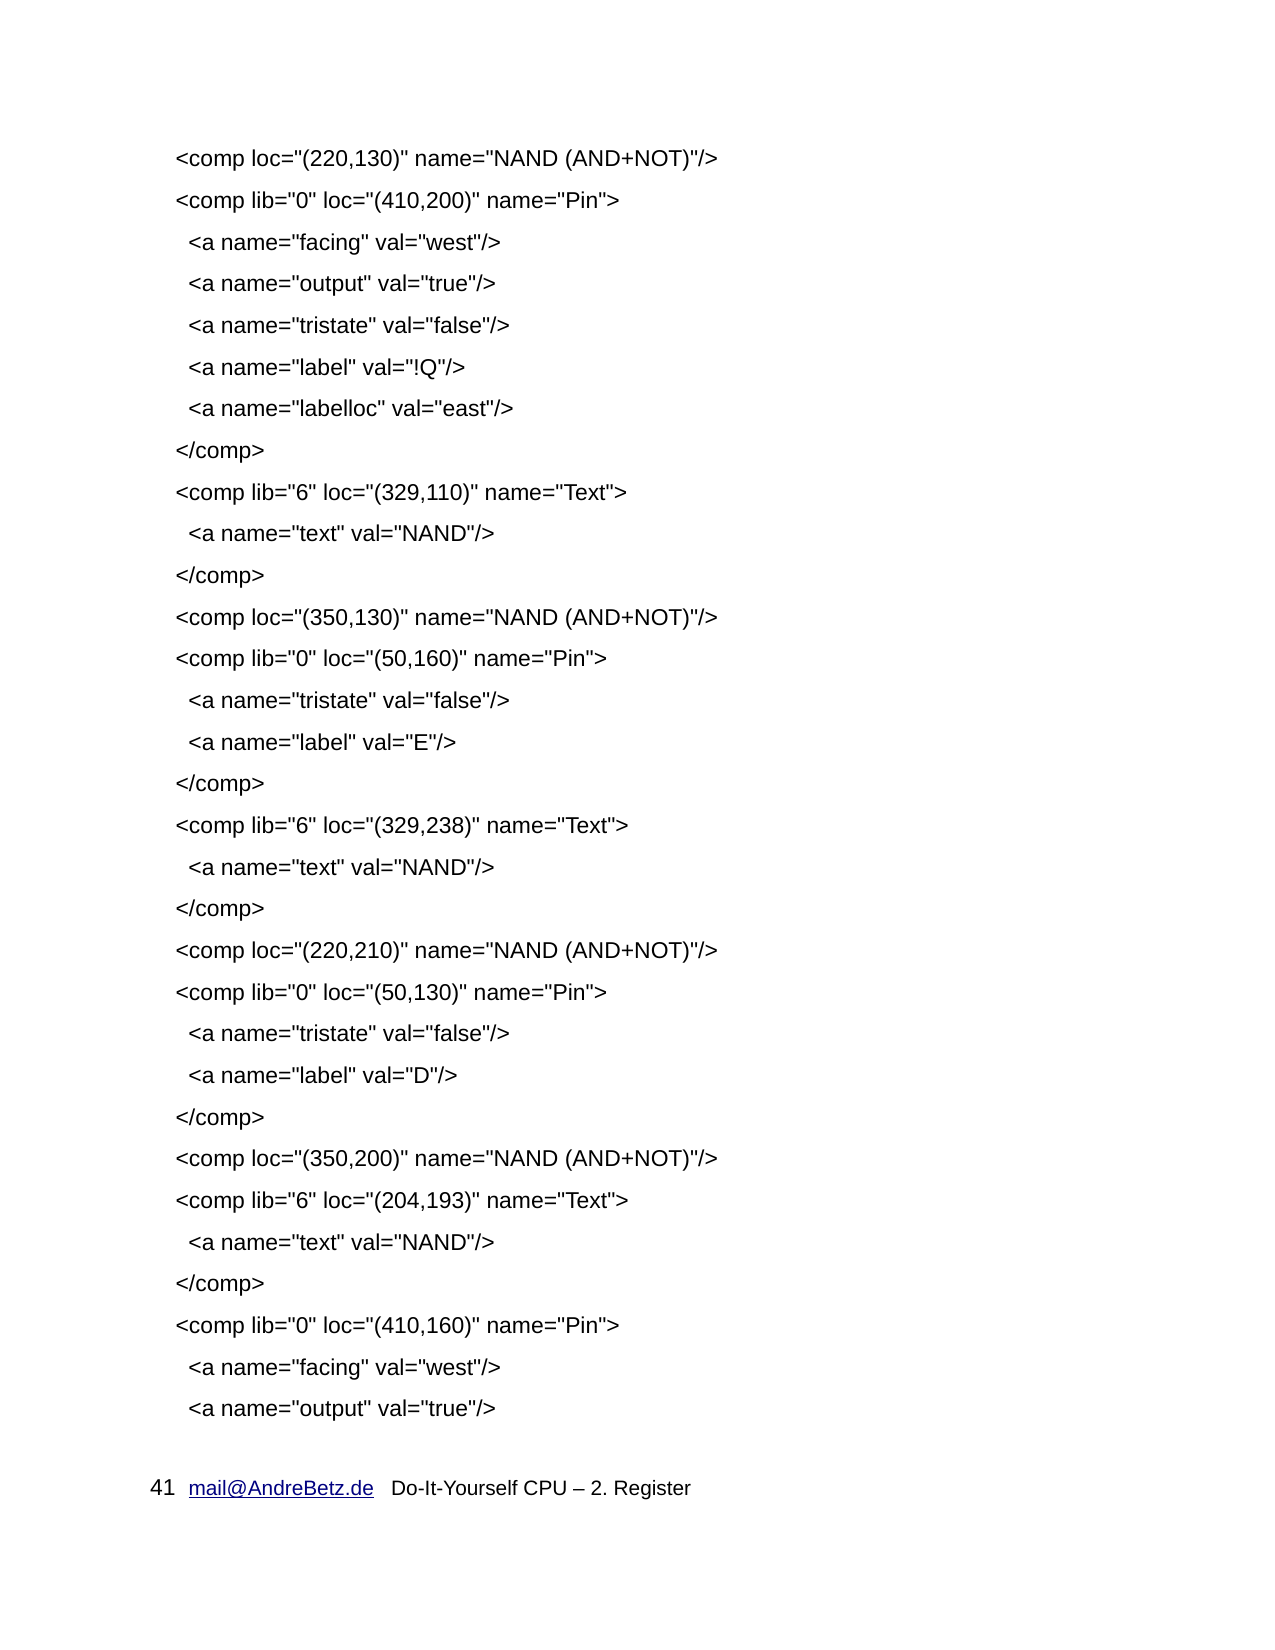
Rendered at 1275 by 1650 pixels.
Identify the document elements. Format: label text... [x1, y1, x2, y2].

text <comp lib="0" loc="(50,130)" name="Pin"> [150, 983, 378, 1004]
text <comp loc="(350,200)" name="NAND (AND+NOT)"/> [684, 1150, 1125, 1171]
text <comp lib="6" loc="(329,238)" name="Text"> [150, 817, 378, 837]
text <a name="tristate" val="false"/> [150, 1025, 1125, 1046]
text <comp loc="(350,130)" name="NAND (AND+NOT)"/> [150, 608, 307, 629]
text <comp loc="(220,130)" name="NAND (AND+NOT)"/> [394, 150, 569, 171]
text <comp lib="0" loc="(50,160)" name="Pin"> [150, 650, 378, 671]
text <comp loc="(350,200)" name="NAND (AND+NOT)"/> [394, 1150, 569, 1171]
text <comp lib="0" loc="(410,200)" name="Pin"> [376, 192, 468, 212]
text <comp loc="(220,210)" name="NAND (AND+NOT)"/> [685, 942, 1125, 962]
text <comp lib="6" loc="(329,110)" name="Text"> [150, 483, 378, 504]
text <a name="facing" val="west"/> [150, 233, 1125, 254]
text <a name="facing" val="west"/> [150, 1358, 1125, 1379]
text <comp loc="(350,200)" name="NAND (AND+NOT)"/> [150, 1150, 307, 1171]
text <comp lib="6" loc="(329,238)" name="Text"> [376, 817, 468, 837]
text <a name="tristate" val="false"/> [150, 692, 1125, 712]
text <a name="output" val="true"/> [150, 275, 1125, 296]
text <comp lib="0" loc="(50,160)" name="Pin"> [376, 650, 455, 671]
text <a name="output" val="true"/> [150, 1400, 1125, 1421]
text </comp> [150, 900, 1125, 921]
text <comp loc="(350,200)" name="NAND (AND+NOT)"/> [567, 1150, 686, 1171]
text <comp loc="(220,130)" name="NAND (AND+NOT)"/> [684, 150, 1125, 171]
text <a name="text" val="NAND"/> [150, 1233, 1125, 1254]
text <comp lib="6" loc="(204,193)" name="Text"> [467, 1192, 1125, 1212]
text </comp> [150, 442, 1125, 462]
text <comp loc="(350,130)" name="NAND (AND+NOT)"/> [567, 608, 686, 629]
text <comp lib="0" loc="(50,130)" name="Pin"> [453, 983, 1125, 1004]
text </comp> [150, 1275, 1125, 1296]
text <comp lib="0" loc="(50,160)" name="Pin"> [453, 650, 1125, 671]
text </comp> [150, 567, 1125, 587]
text <comp lib="0" loc="(410,160)" name="Pin"> [467, 1317, 1125, 1337]
text </comp> [150, 1108, 1125, 1129]
text <a name="label" val="E"/> [150, 733, 1125, 754]
text <a name="text" val="NAND"/> [150, 858, 1125, 879]
text <comp lib="6" loc="(329,110)" name="Text"> [464, 483, 1125, 504]
text <comp loc="(220,130)" name="NAND (AND+NOT)"/> [305, 150, 396, 171]
text <comp loc="(220,130)" name="NAND (AND+NOT)"/> [150, 150, 307, 171]
text <a name="text" val="NAND"/> [150, 525, 1125, 546]
text <comp lib="6" loc="(204,193)" name="Text"> [376, 1192, 468, 1212]
text <comp loc="(350,200)" name="NAND (AND+NOT)"/> [305, 1150, 396, 1171]
text <comp lib="6" loc="(329,110)" name="Text"> [376, 483, 466, 504]
text <comp lib="0" loc="(410,200)" name="Pin"> [150, 192, 378, 212]
text <comp loc="(220,210)" name="NAND (AND+NOT)"/> [150, 942, 307, 962]
text <a name="label" val="!Q"/> [150, 358, 1125, 379]
text <comp lib="6" loc="(329,238)" name="Text"> [467, 817, 1125, 837]
text <comp loc="(220,210)" name="NAND (AND+NOT)"/> [567, 942, 686, 962]
text <a name="tristate" val="false"/> [150, 317, 1125, 337]
text <comp lib="0" loc="(410,160)" name="Pin"> [376, 1317, 468, 1337]
text <a name="labelloc" val="east"/> [150, 400, 1125, 421]
text <comp loc="(350,130)" name="NAND (AND+NOT)"/> [394, 608, 569, 629]
text <a name="label" val="D"/> [150, 1067, 1125, 1087]
text <comp loc="(350,130)" name="NAND (AND+NOT)"/> [684, 608, 1125, 629]
text <comp loc="(350,130)" name="NAND (AND+NOT)"/> [305, 608, 396, 629]
text <comp loc="(220,210)" name="NAND (AND+NOT)"/> [395, 942, 569, 962]
text <comp loc="(220,210)" name="NAND (AND+NOT)"/> [305, 942, 396, 962]
text </comp> [150, 775, 1125, 796]
text <comp lib="0" loc="(50,130)" name="Pin"> [376, 983, 455, 1004]
text <comp loc="(220,130)" name="NAND (AND+NOT)"/> [567, 150, 686, 171]
text <comp lib="0" loc="(410,160)" name="Pin"> [150, 1317, 378, 1337]
text <comp lib="6" loc="(204,193)" name="Text"> [150, 1192, 378, 1212]
text <comp lib="0" loc="(410,200)" name="Pin"> [467, 192, 1125, 212]
